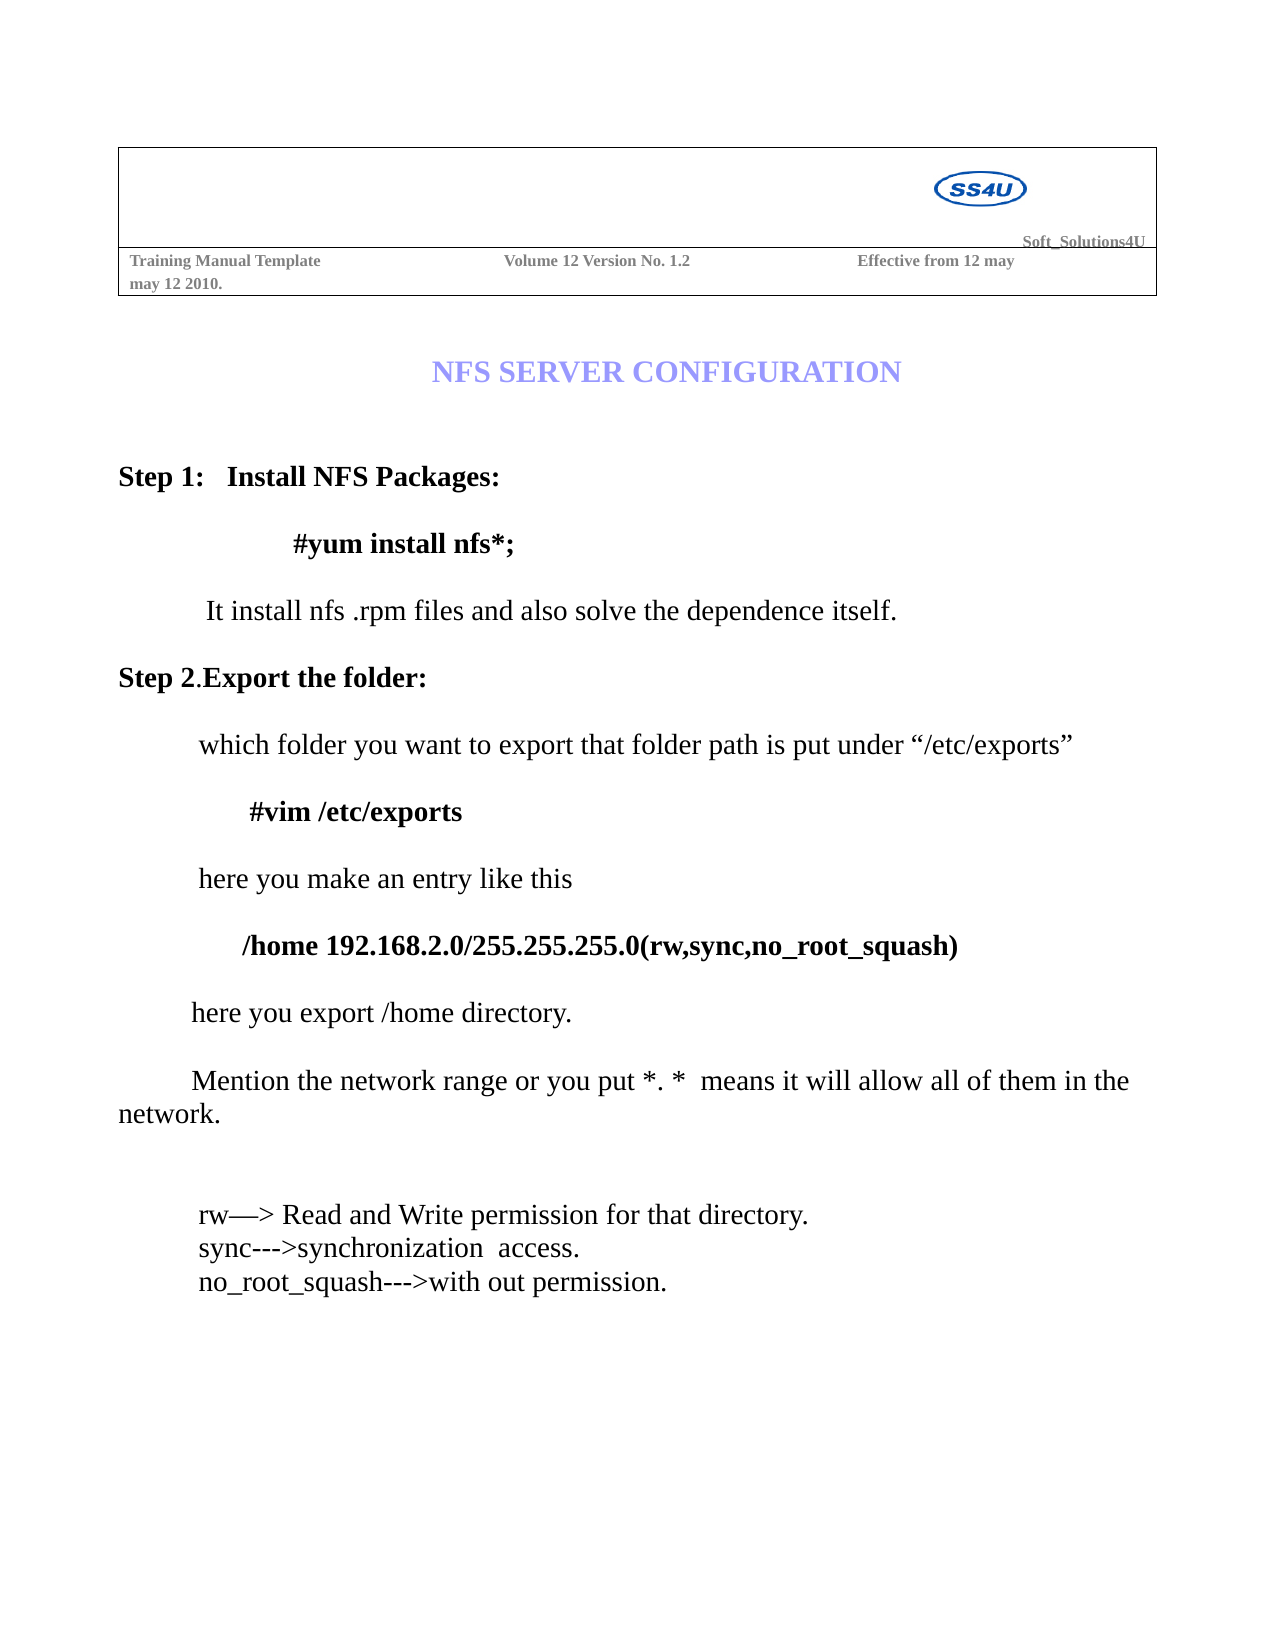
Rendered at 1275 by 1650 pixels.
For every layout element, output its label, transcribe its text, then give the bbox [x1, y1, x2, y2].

table_cell Training Manual Template Volume 12 Version No. 1.2 Effective from 12 may may 12 2010. [119, 248, 1156, 295]
text which folder you want to export that folder path is put under “/etc/exports” [118, 727, 1157, 761]
text sync--->synchronization access. [118, 1230, 1157, 1264]
text Step 2.Export the folder: [118, 660, 1157, 694]
text rw—> Read and Write permission for that directory. [118, 1197, 1157, 1230]
text It install nfs .rpm files and also solve the dependence itself. [118, 593, 1157, 627]
text here you make an entry like this [118, 861, 1157, 895]
text Mention the network range or you put *. * means it will allow all of them in the network. [118, 1063, 1157, 1130]
table_header Soft_Solutions4U Quality System Procedure [119, 148, 1156, 247]
text #yum install nfs*; [118, 526, 1157, 559]
picture [925, 169, 1117, 207]
text here you export /home directory. [118, 996, 1157, 1029]
text /home 192.168.2.0/255.255.255.0(rw,sync,no_root_squash) [118, 928, 1157, 962]
text #vim /etc/exports [118, 794, 1157, 828]
text no_root_squash--->with out permission. [118, 1264, 1157, 1297]
text Step 1: Install NFS Packages: [118, 459, 1157, 492]
text NFS SERVER CONFIGURATION [118, 353, 1157, 389]
